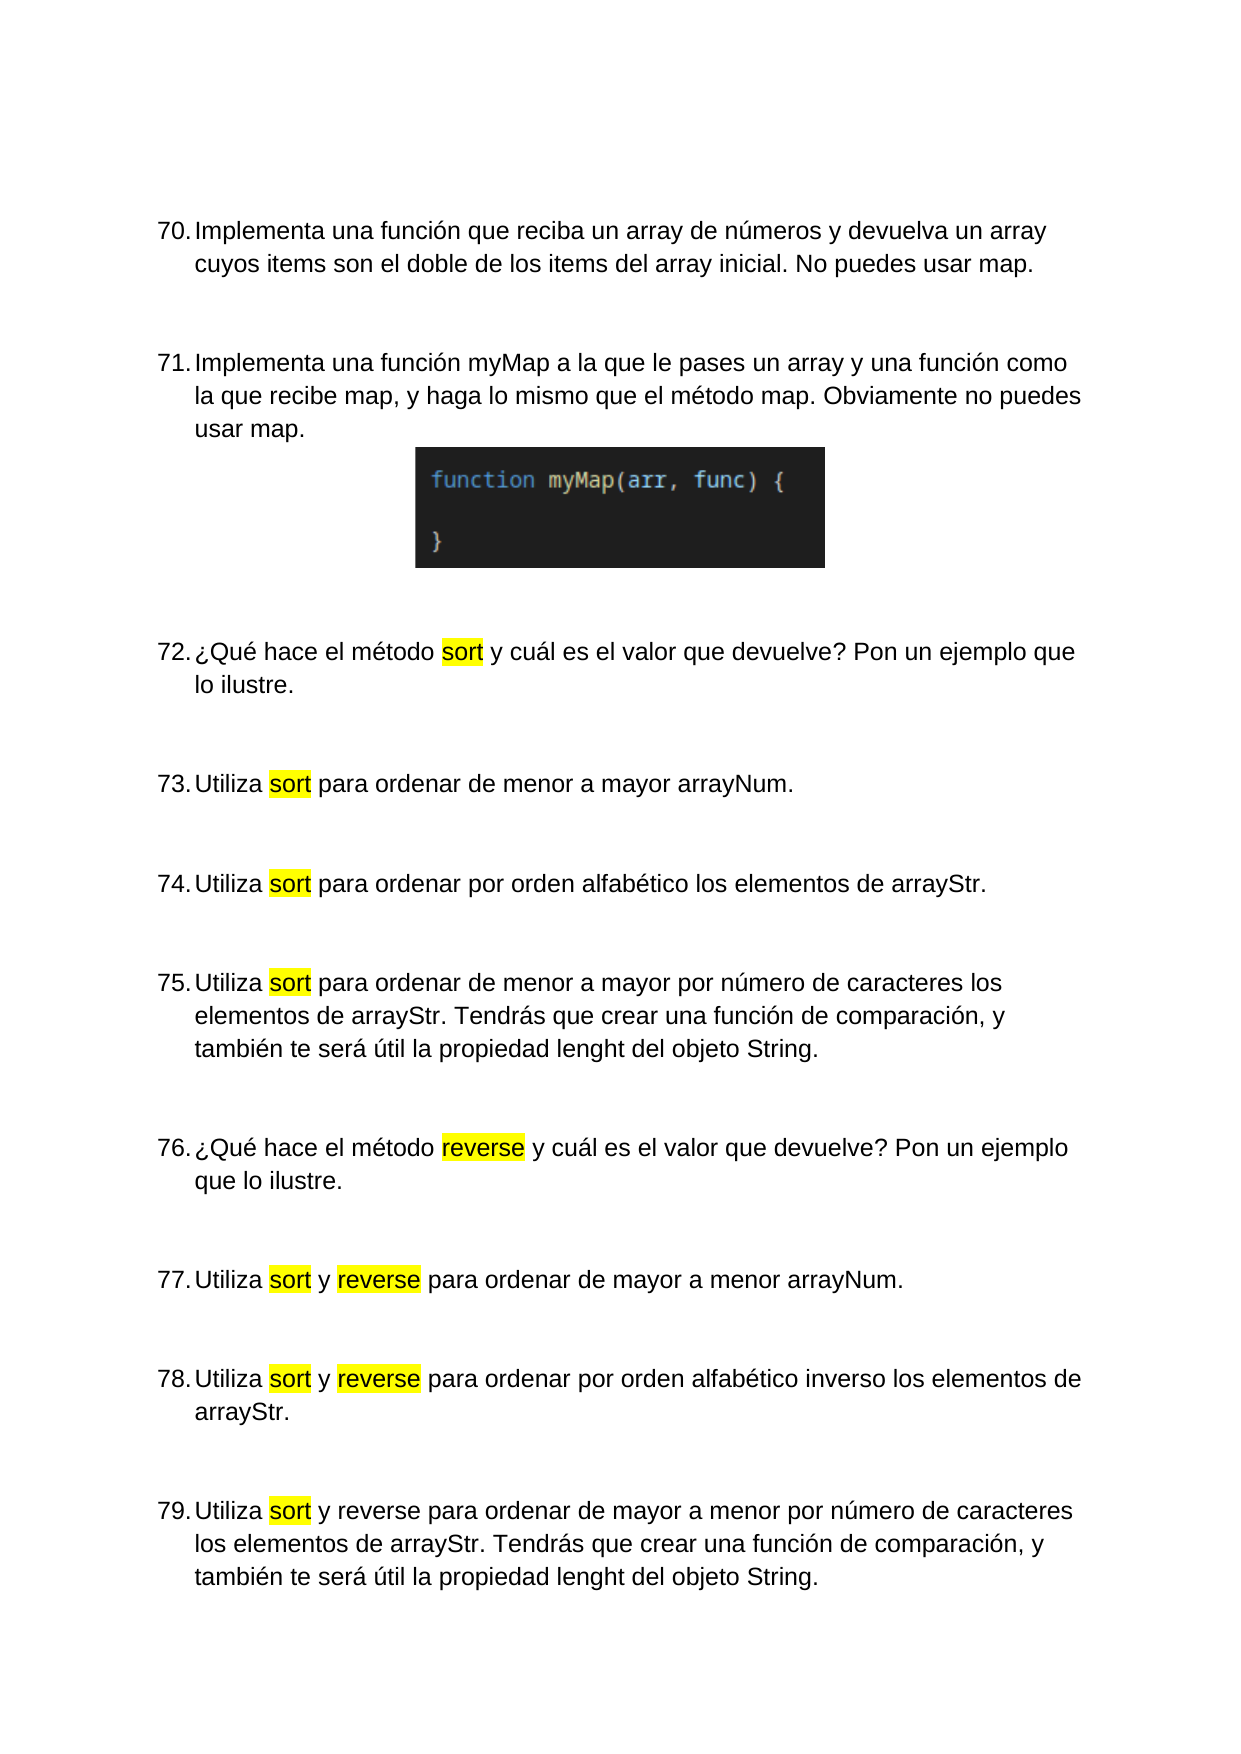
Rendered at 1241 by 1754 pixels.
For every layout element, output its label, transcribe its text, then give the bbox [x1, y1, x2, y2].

list Implementa una función myMap a la que le pases un array y una función como la que recibe map, y haga lo mismo que el método map. Obviamente no puedes usar map. [157, 348, 1090, 443]
list Implementa una función que reciba un array de números y devuelva un array cuyos items son el doble de los items del array inicial. No puedes usar map. [157, 216, 1090, 278]
list Utiliza sort y reverse para ordenar por orden alfabético inverso los elementos de arrayStr. [157, 1364, 1090, 1426]
list Utiliza sort y reverse para ordenar de mayor a menor arrayNum. [157, 1265, 1090, 1293]
list Utiliza sort y reverse para ordenar de mayor a menor por número de caracteres los elementos de arrayStr. Tendrás que crear una función de comparación, y también te será útil la propiedad lenght del objeto String. [157, 1496, 1090, 1591]
list Utiliza sort para ordenar por orden alfabético los elementos de arrayStr. [157, 868, 1090, 897]
list Utiliza sort para ordenar de menor a mayor arrayNum. [157, 769, 1090, 798]
list Utiliza sort para ordenar de menor a mayor por número de caracteres los elementos de arrayStr. Tendrás que crear una función de comparación, y también te será útil la propiedad lenght del objeto String. [157, 968, 1090, 1062]
picture [415, 447, 825, 568]
list ¿Qué hace el método sort y cuál es el valor que devuelve? Pon un ejemplo que lo ilustre. [157, 637, 1090, 699]
list ¿Qué hace el método reverse y cuál es el valor que devuelve? Pon un ejemplo que lo ilustre. [157, 1133, 1090, 1194]
